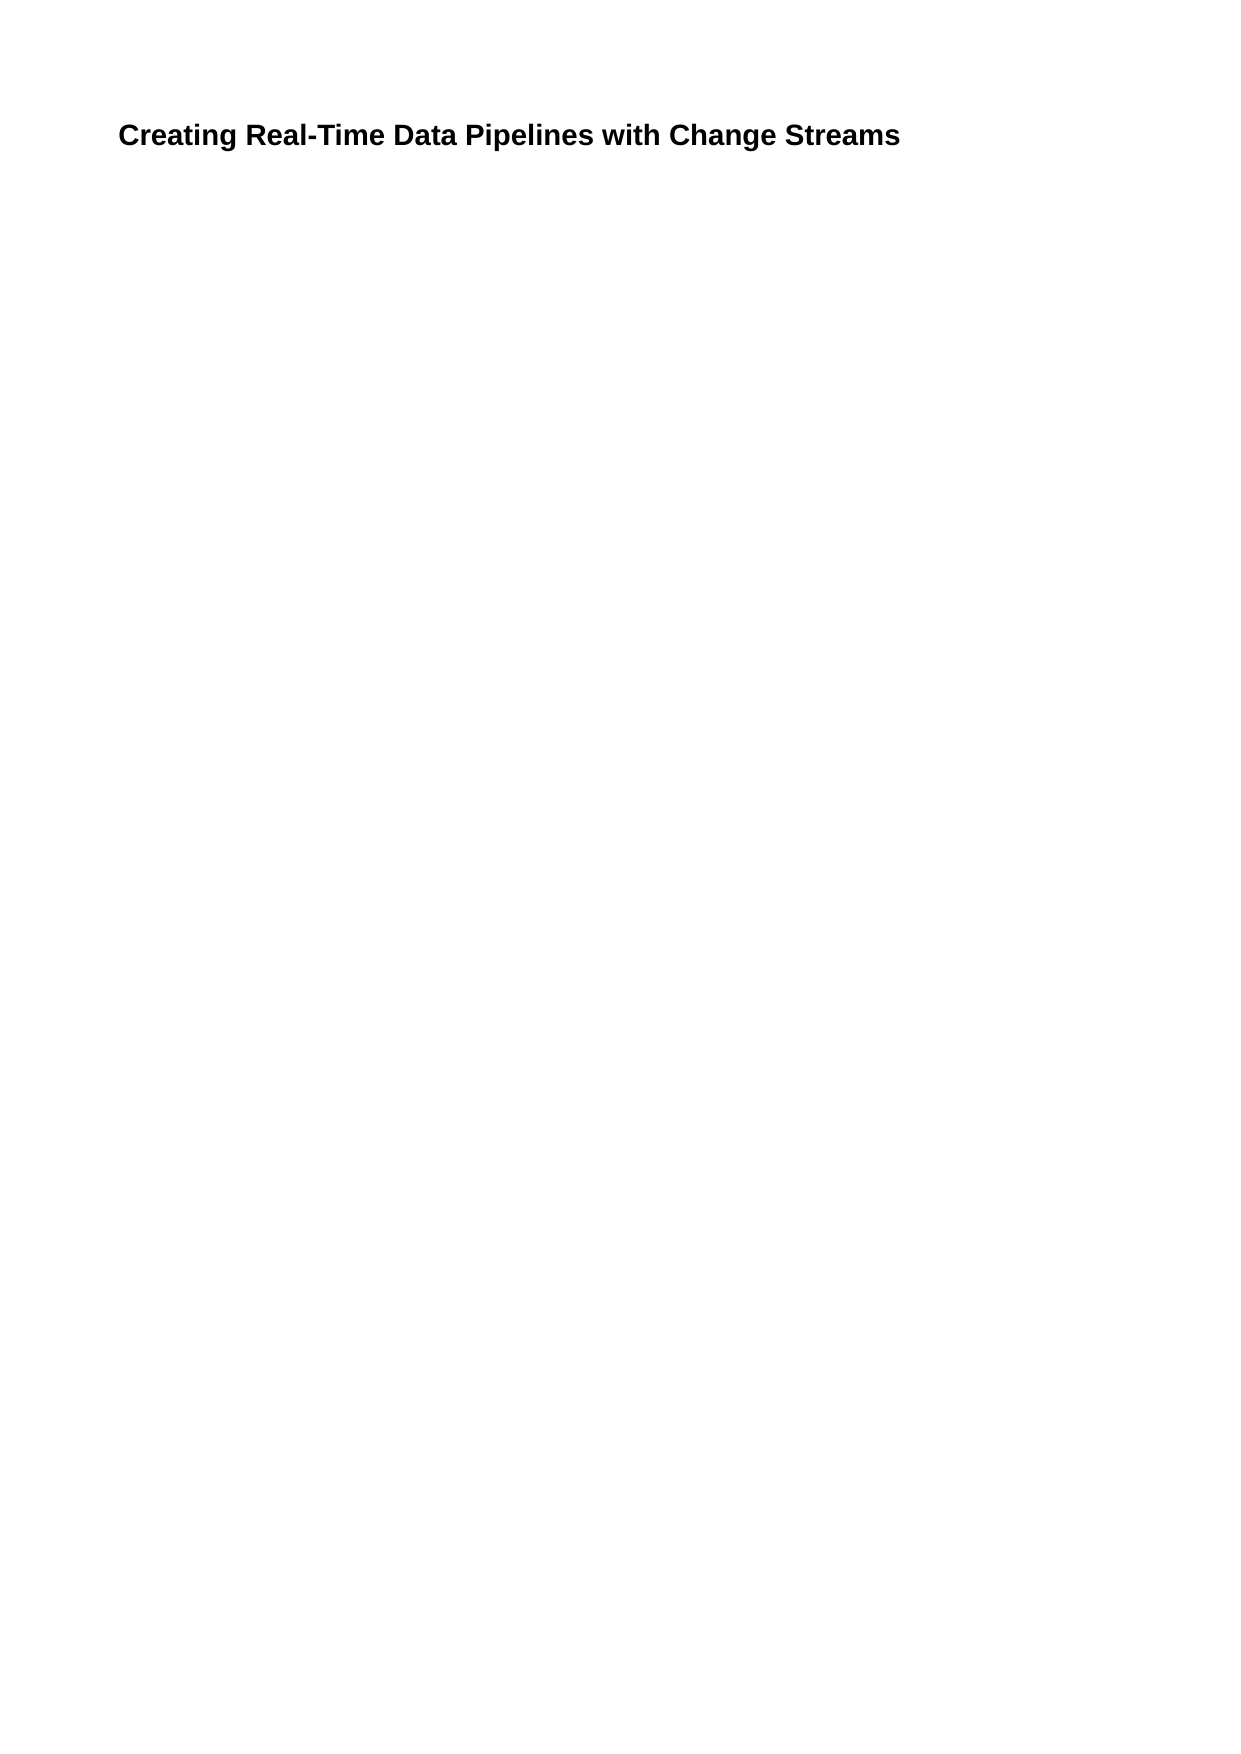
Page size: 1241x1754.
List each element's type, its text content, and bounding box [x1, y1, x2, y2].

subtitle Creating Real-Time Data Pipelines with Change Streams [118, 118, 1122, 152]
